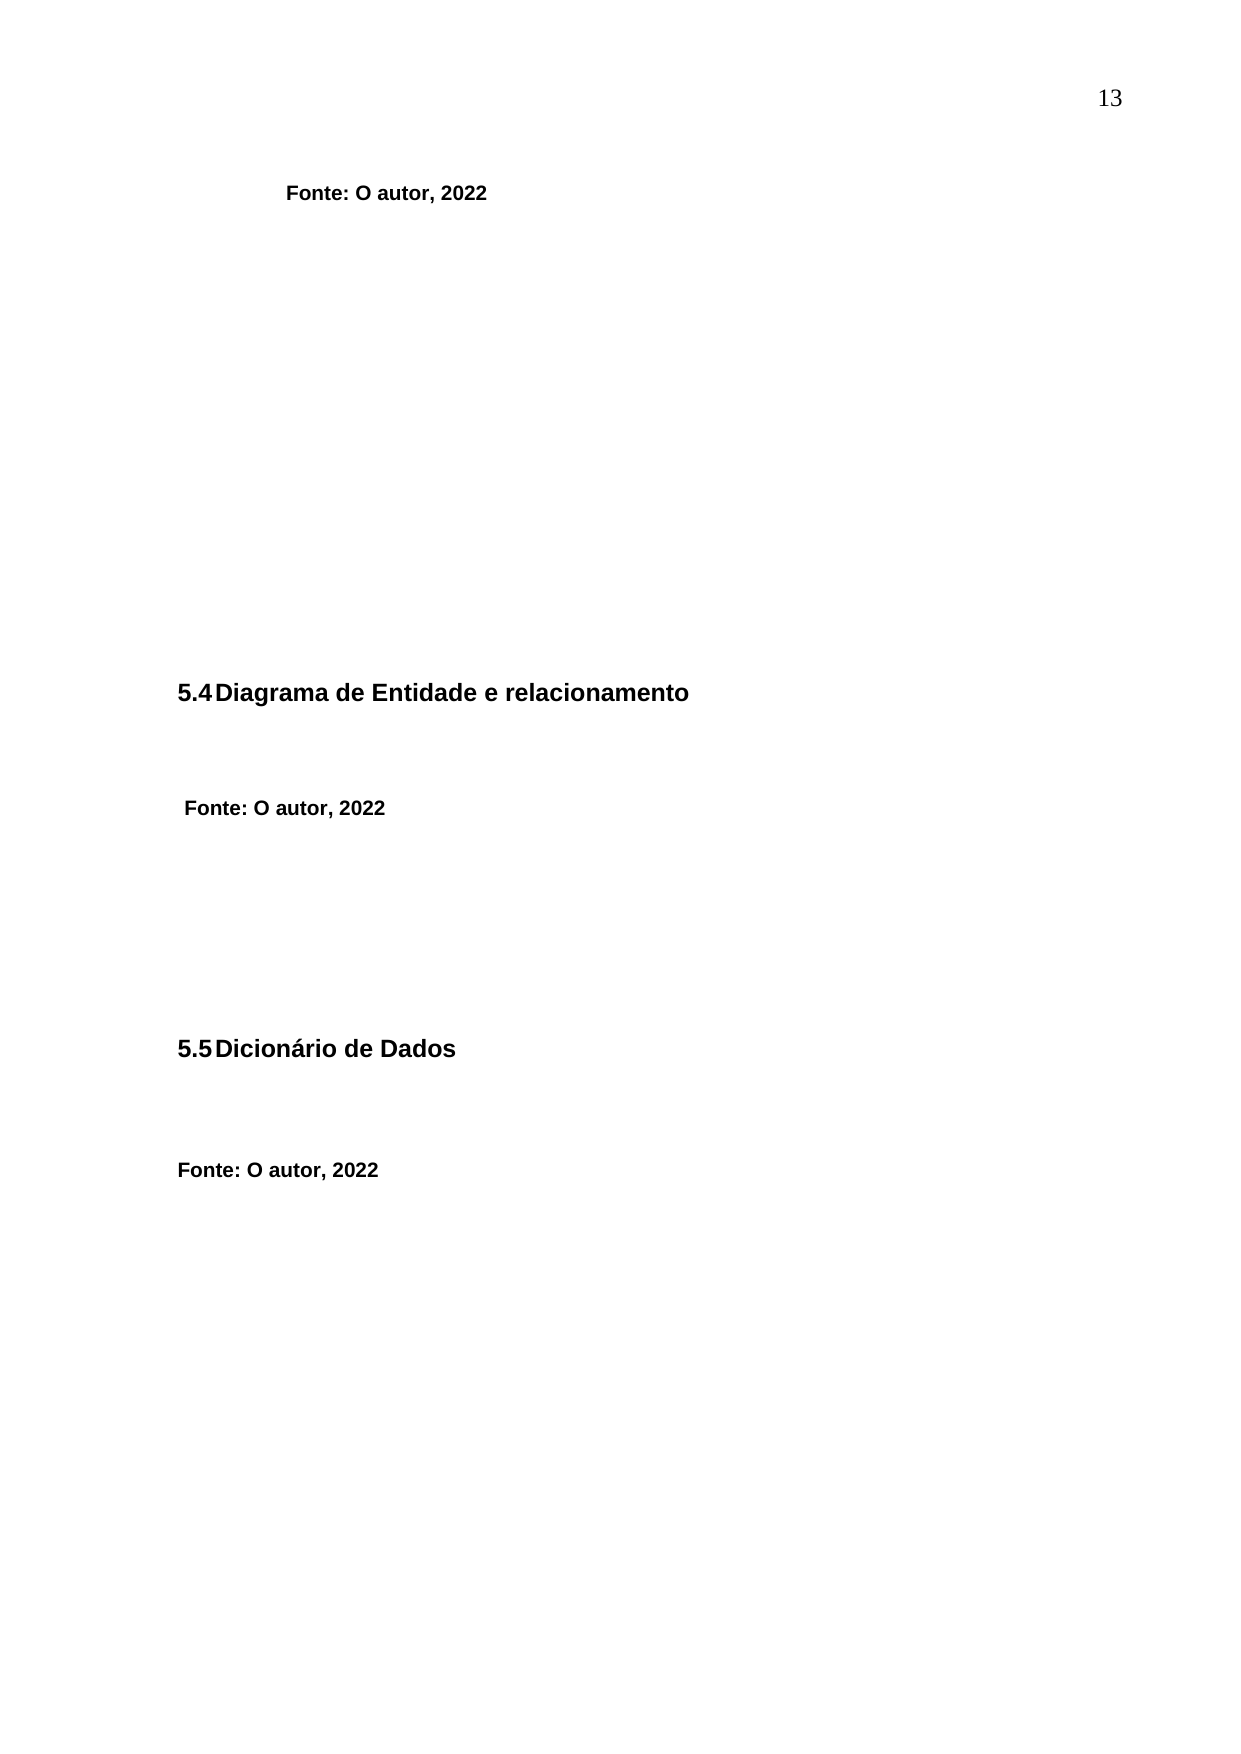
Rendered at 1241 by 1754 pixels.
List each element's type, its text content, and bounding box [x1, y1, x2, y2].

list Diagrama de Entidade e relacionamento [177, 678, 1122, 707]
text Fonte: O autor, 2022 [177, 1158, 1122, 1182]
text Fonte: O autor, 2022 [177, 792, 1122, 820]
text Fonte: O autor, 2022 [177, 177, 1122, 206]
list Dicionário de Dados [177, 1034, 1122, 1063]
